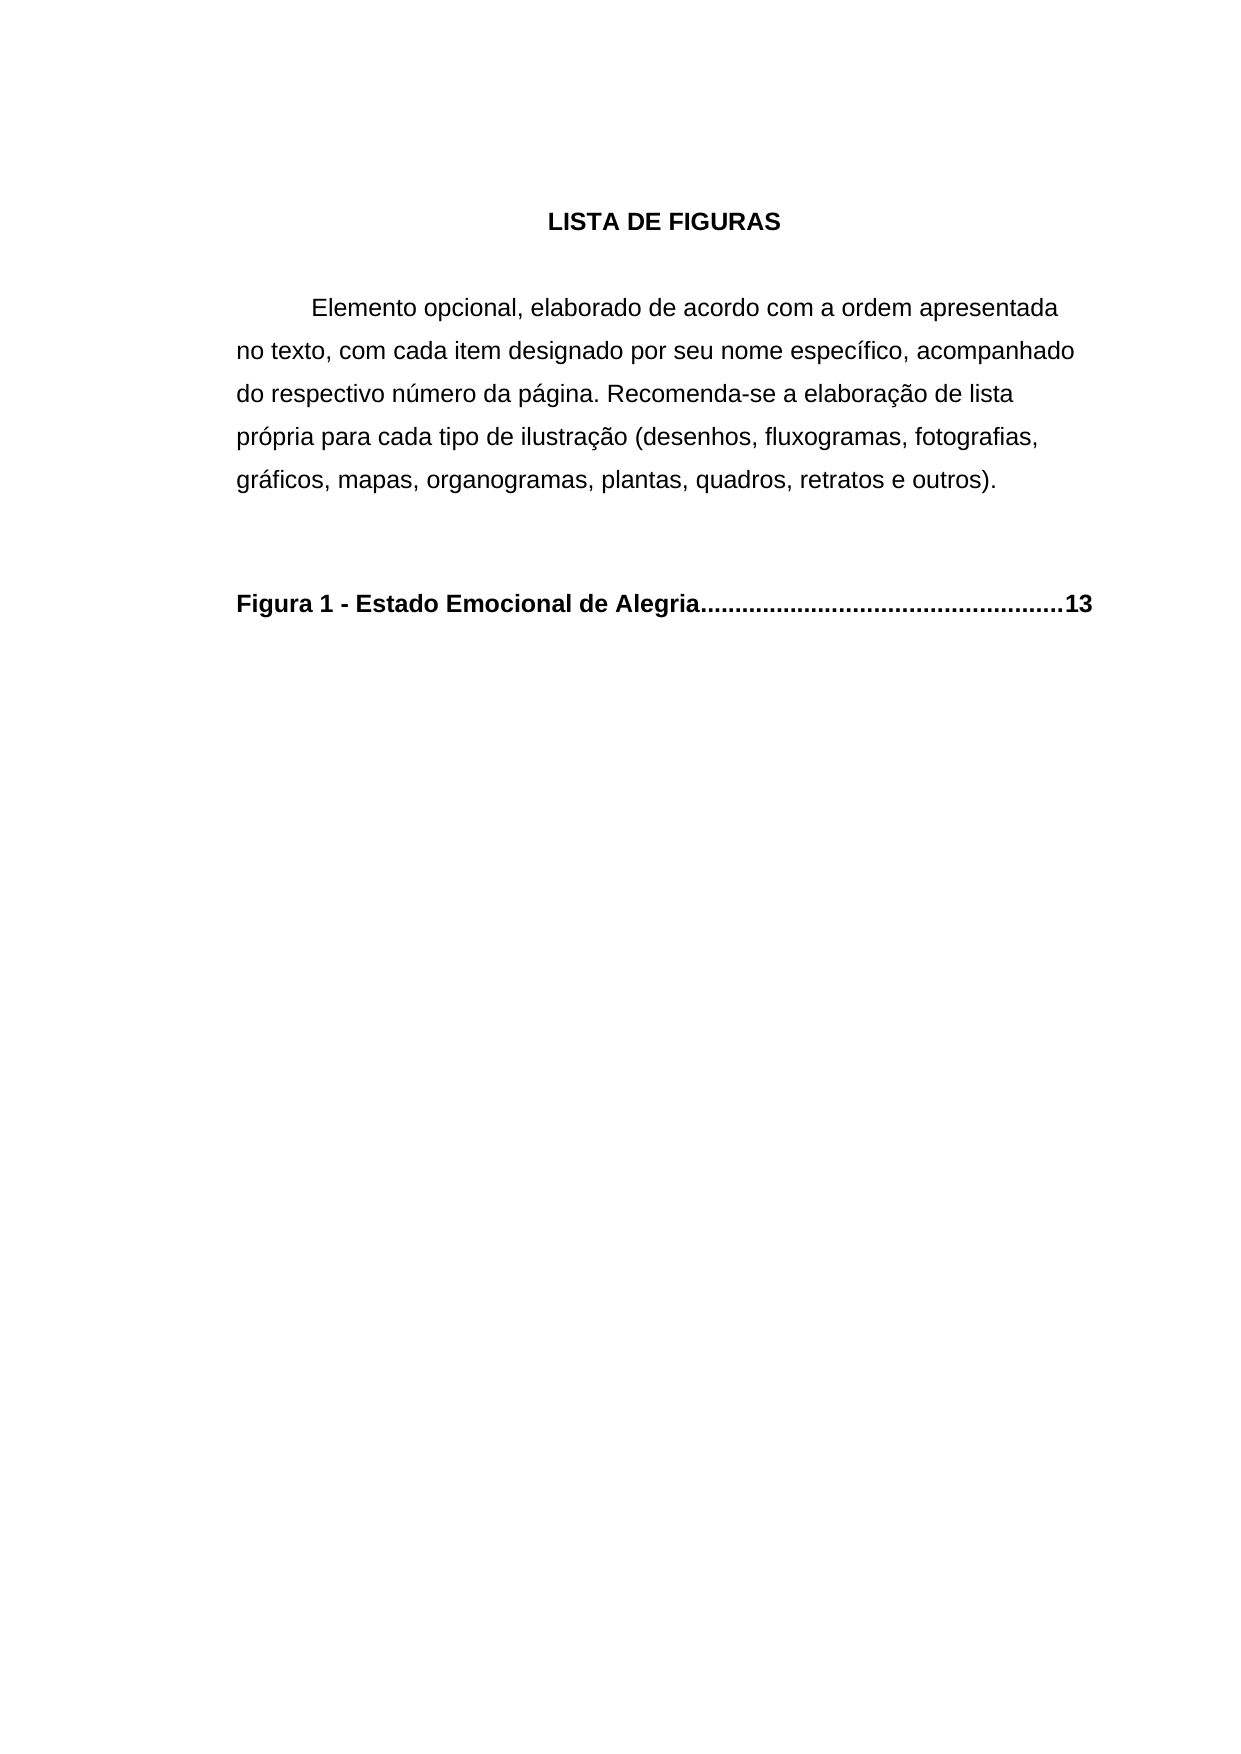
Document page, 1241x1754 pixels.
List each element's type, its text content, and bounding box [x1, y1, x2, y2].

text LISTA DE FIGURAS [236, 207, 1092, 236]
text Figura 1 - Estado Emocional de Alegria 13 [236, 589, 1092, 618]
text Elemento opcional, elaborado de acordo com a ordem apresentada no texto, com cada item designado por seu nome específico, acompanhado do respectivo número da página. Recomenda-se a elaboração de lista própria para cada tipo de ilustração (desenhos, fluxogramas, fotografias, gráficos, mapas, organogramas, plantas, quadros, retratos e outros). [236, 293, 1092, 494]
